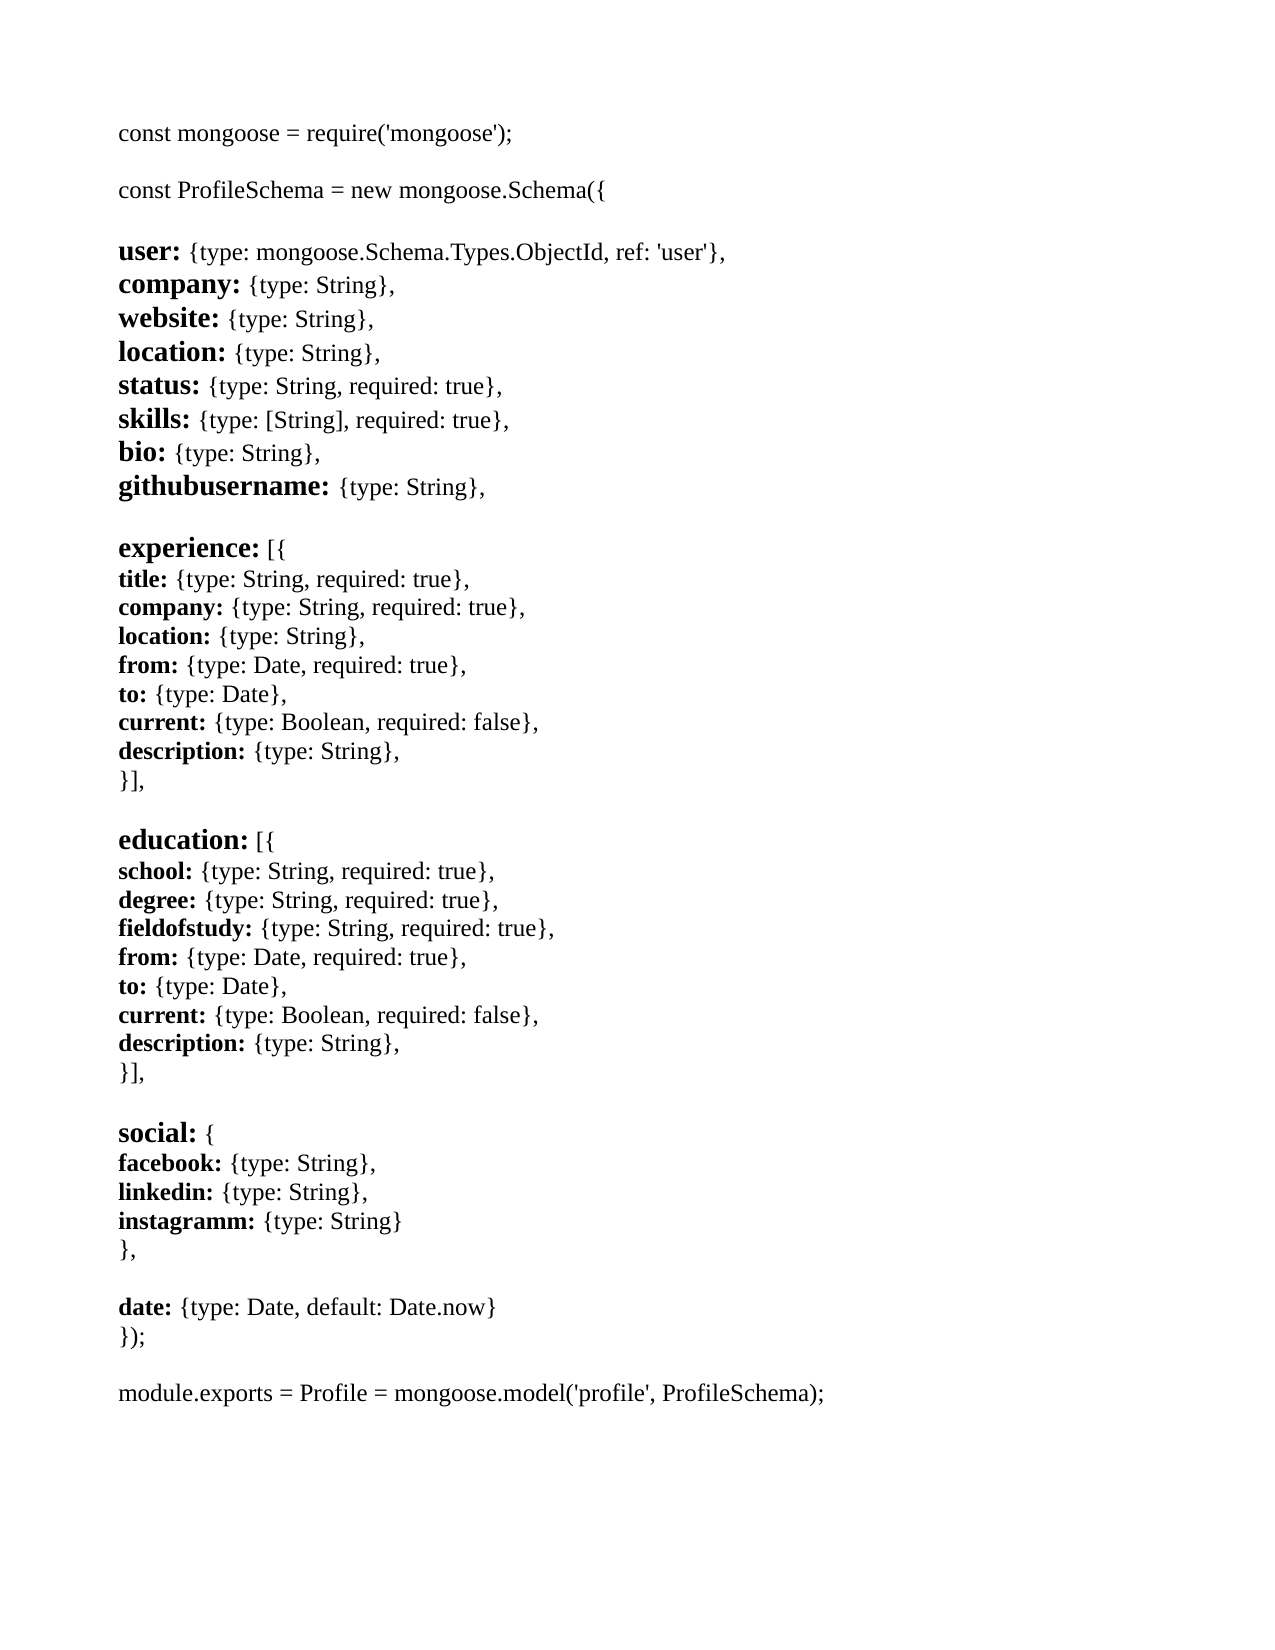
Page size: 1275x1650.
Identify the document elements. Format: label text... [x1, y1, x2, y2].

text social: { [118, 1115, 1157, 1148]
text description: {type: String}, [118, 1028, 1157, 1057]
text degree: {type: String, required: true}, [118, 885, 1157, 913]
text title: {type: String, required: true}, [118, 564, 1157, 592]
text description: {type: String}, [118, 736, 1157, 765]
text current: {type: Boolean, required: false}, [118, 1000, 1157, 1028]
text location: {type: String}, [118, 621, 1157, 650]
text module.exports = Profile = mongoose.model('profile', ProfileSchema); [118, 1378, 1157, 1407]
text fieldofstudy: {type: String, required: true}, [118, 913, 1157, 942]
text to: {type: Date}, [118, 971, 1157, 1000]
text to: {type: Date}, [118, 679, 1157, 707]
text from: {type: Date, required: true}, [118, 942, 1157, 971]
text education: [{ [118, 822, 1157, 856]
text status: {type: String, required: true}, [118, 367, 1157, 401]
text from: {type: Date, required: true}, [118, 650, 1157, 679]
text const mongoose = require('mongoose'); [118, 118, 1157, 147]
text company: {type: String}, [118, 267, 1157, 300]
text bio: {type: String}, [118, 434, 1157, 468]
text user: {type: mongoose.Schema.Types.ObjectId, ref: 'user'}, [118, 233, 1157, 267]
text }); [118, 1321, 1157, 1349]
text school: {type: String, required: true}, [118, 856, 1157, 885]
text location: {type: String}, [118, 334, 1157, 367]
text }], [118, 1057, 1157, 1086]
text date: {type: Date, default: Date.now} [118, 1292, 1157, 1321]
text instagramm: {type: String} [118, 1206, 1157, 1234]
text skills: {type: [String], required: true}, [118, 401, 1157, 434]
text const ProfileSchema = new mongoose.Schema({ [118, 176, 1157, 204]
text linkedin: {type: String}, [118, 1177, 1157, 1206]
text experience: [{ [118, 530, 1157, 564]
text githubusername: {type: String}, [118, 468, 1157, 501]
text website: {type: String}, [118, 300, 1157, 334]
text facebook: {type: String}, [118, 1148, 1157, 1177]
text }], [118, 765, 1157, 794]
text }, [118, 1234, 1157, 1263]
text company: {type: String, required: true}, [118, 592, 1157, 621]
text current: {type: Boolean, required: false}, [118, 707, 1157, 736]
